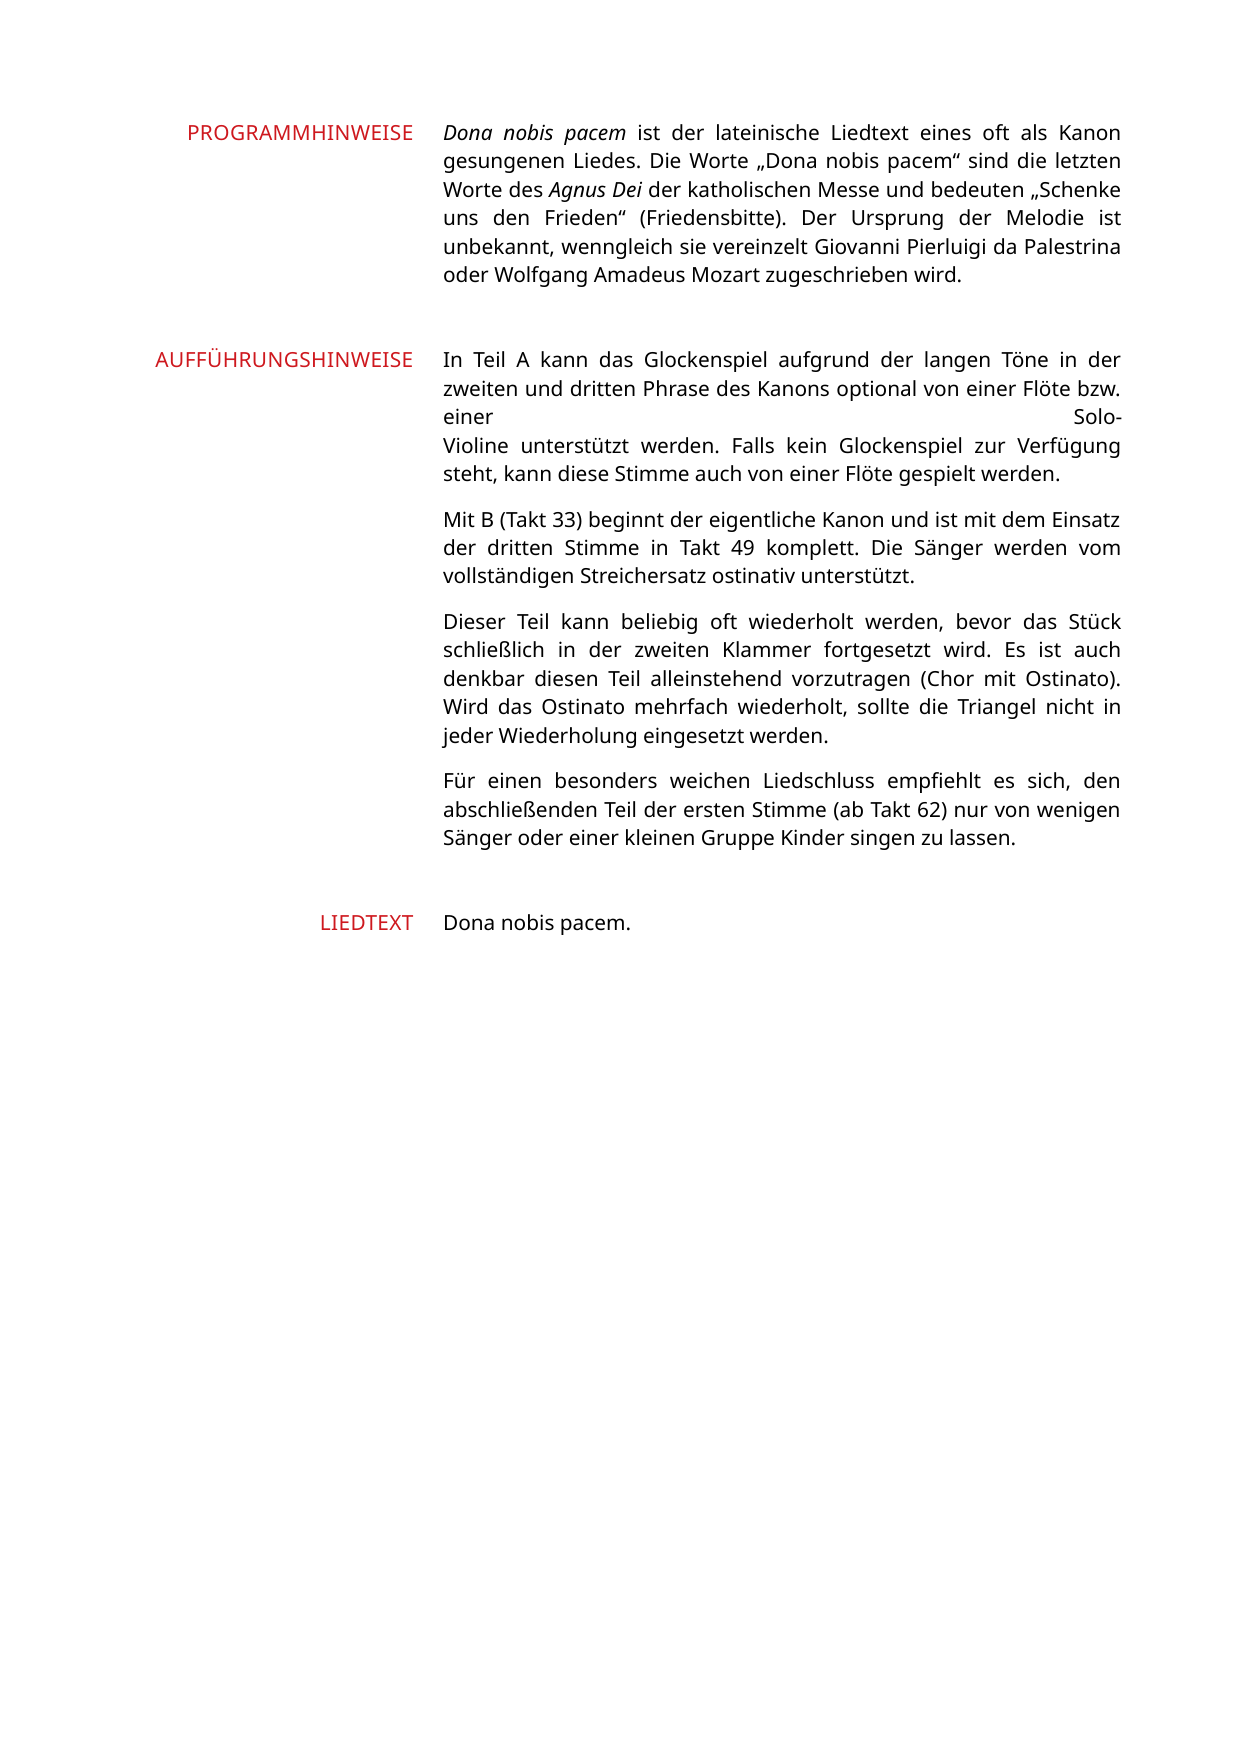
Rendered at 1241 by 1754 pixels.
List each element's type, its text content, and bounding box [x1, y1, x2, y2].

text AUFFÜHRUNGSHINWEISE [118, 346, 413, 374]
text Dona nobis pacem ist der lateinische Liedtext eines oft als Kanon gesungenen Liedes. Die Worte „Dona nobis pacem“ sind die letzten Worte des Agnus Dei der katholischen Messe und bedeuten „Schenke uns den Frieden“ (Friedensbitte). Der Ursprung der Melodie ist unbekannt, wenngleich sie vereinzelt Giovanni Pierluigi da Palestrina oder Wolfgang Amadeus Mozart zugeschrieben wird. [443, 118, 1122, 289]
text PROGRAMMHINWEISE [118, 118, 413, 147]
text Dieser Teil kann beliebig oft wiederholt werden, bevor das Stück schließlich in der zweiten Klammer fortgesetzt wird. Es ist auch denkbar diesen Teil alleinstehend vorzutragen (Chor mit Ostinato). Wird das Ostinato mehrfach wiederholt, sollte die Triangel nicht in jeder Wiederholung eingesetzt werden. [443, 607, 1122, 749]
text Dona nobis pacem. [443, 908, 1122, 937]
text Für einen besonders weichen Liedschluss empfiehlt es sich, den abschließenden Teil der ersten Stimme (ab Takt 62) nur von wenigen Sänger oder einer kleinen Gruppe Kinder singen zu lassen. [443, 766, 1122, 852]
text LIEDTEXT [118, 908, 413, 937]
text Mit B (Takt 33) beginnt der eigentliche Kanon und ist mit dem Einsatz der dritten Stimme in Takt 49 komplett. Die Sänger werden vom vollständigen Streichersatz ostinativ unterstützt. [443, 505, 1122, 590]
text In Teil A kann das Glockenspiel aufgrund der langen Töne in der zweiten und dritten Phrase des Kanons optional von einer Flöte bzw. einer Solo- Violine unterstützt werden. Falls kein Glockenspiel zur Verfügung steht, kann diese Stimme auch von einer Flöte gespielt werden. [443, 346, 1122, 488]
